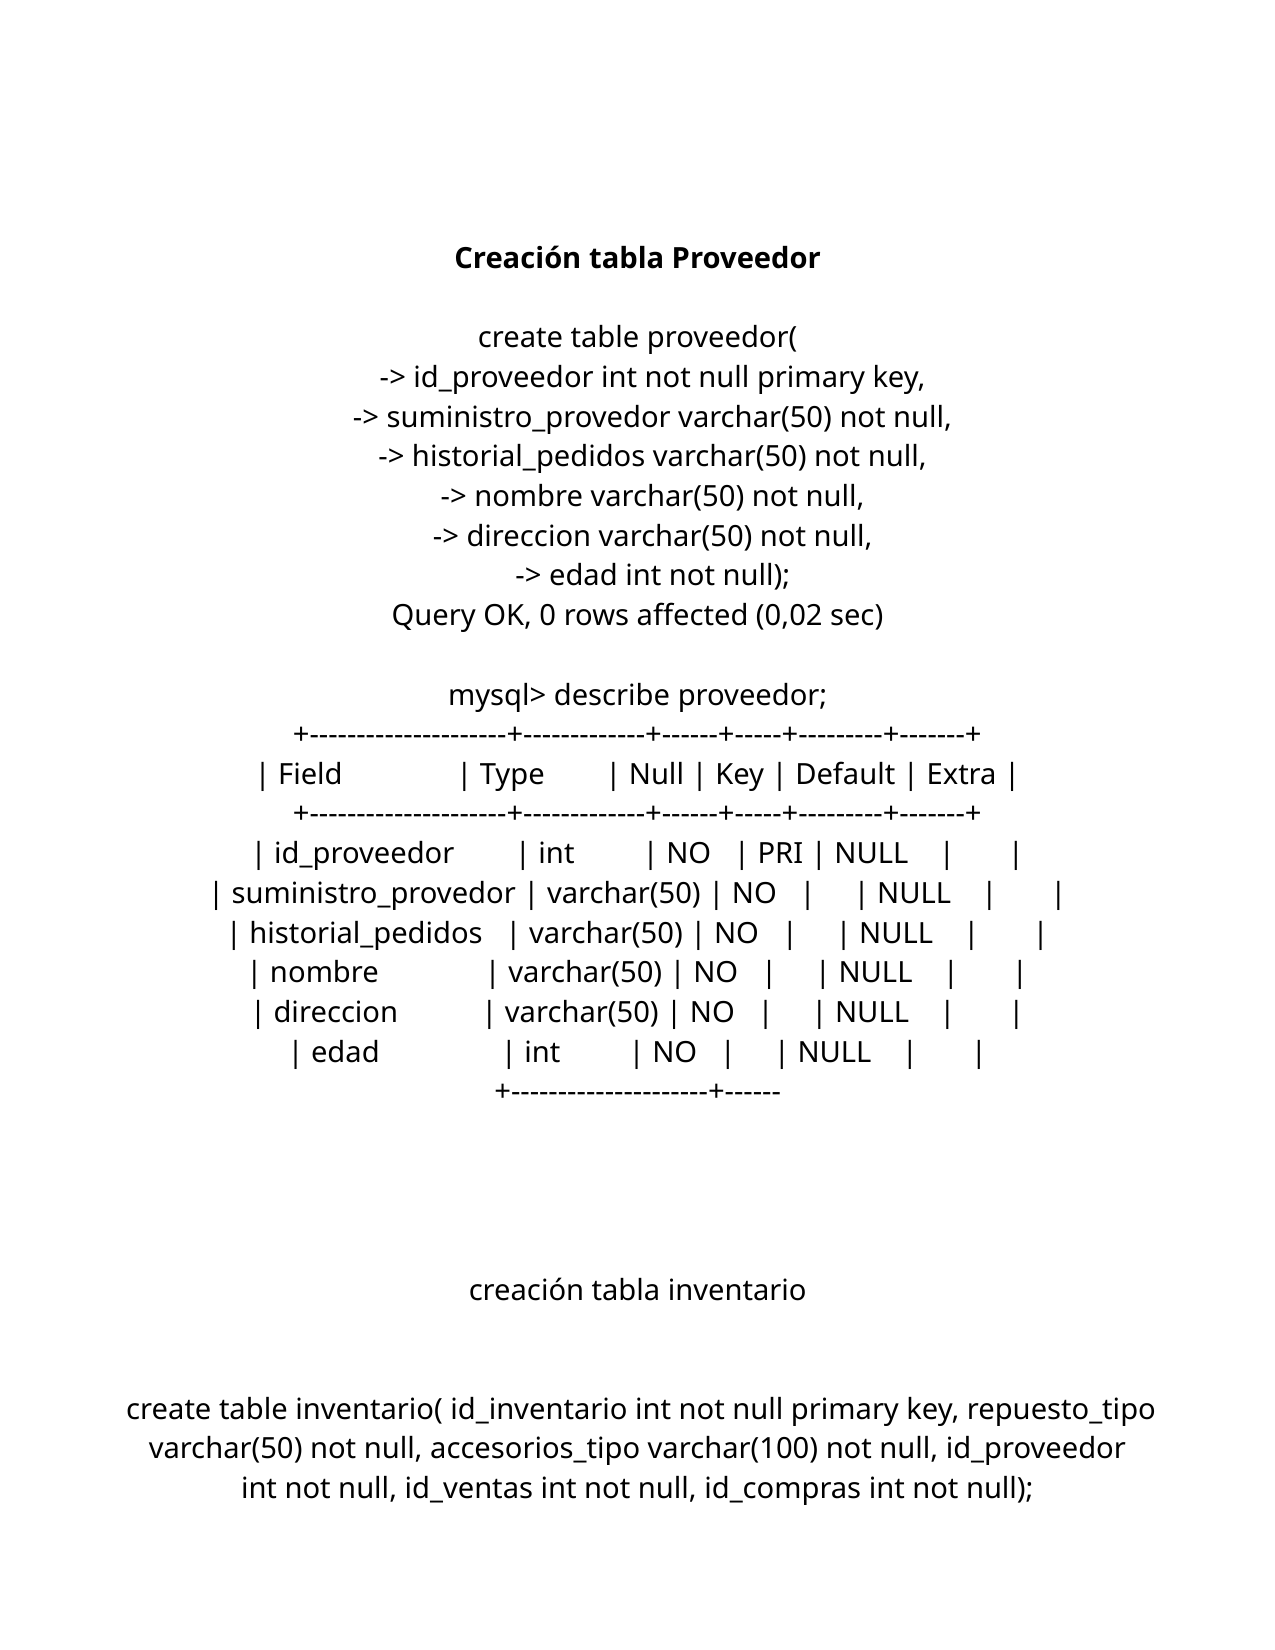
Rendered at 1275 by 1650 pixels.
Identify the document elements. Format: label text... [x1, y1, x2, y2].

text -> historial_pedidos varchar(50) not null, [118, 436, 1157, 475]
text | edad | int | NO | | NULL | | [118, 1031, 1157, 1071]
text -> suministro_provedor varchar(50) not null, [118, 396, 1157, 436]
text -> direccion varchar(50) not null, [118, 515, 1157, 555]
text mysql> describe proveedor; [118, 674, 1157, 713]
text -> nombre varchar(50) not null, [118, 475, 1157, 515]
text | nombre | varchar(50) | NO | | NULL | | [118, 952, 1157, 991]
text Creación tabla Proveedor [118, 237, 1157, 277]
text +---------------------+-------------+------+-----+---------+-------+ [118, 713, 1157, 753]
text | suministro_provedor | varchar(50) | NO | | NULL | | [118, 872, 1157, 912]
text | Field | Type | Null | Key | Default | Extra | [118, 753, 1157, 793]
text int not null, id_ventas int not null, id_compras int not null); [118, 1467, 1157, 1507]
text Query OK, 0 rows affected (0,02 sec) [118, 594, 1157, 634]
text creación tabla inventario [118, 1269, 1157, 1309]
text create table proveedor( [118, 317, 1157, 356]
text -> id_proveedor int not null primary key, [118, 356, 1157, 396]
text | direccion | varchar(50) | NO | | NULL | | [118, 991, 1157, 1031]
text create table inventario( id_inventario int not null primary key, repuesto_tipo varchar(50) not null, accesorios_tipo varchar(100) not null, id_proveedor [118, 1388, 1157, 1467]
text | id_proveedor | int | NO | PRI | NULL | | [118, 832, 1157, 872]
text | historial_pedidos | varchar(50) | NO | | NULL | | [118, 912, 1157, 952]
text +---------------------+-------------+------+-----+---------+-------+ [118, 793, 1157, 832]
text -> edad int not null); [118, 555, 1157, 594]
text +---------------------+------ [118, 1071, 1157, 1110]
